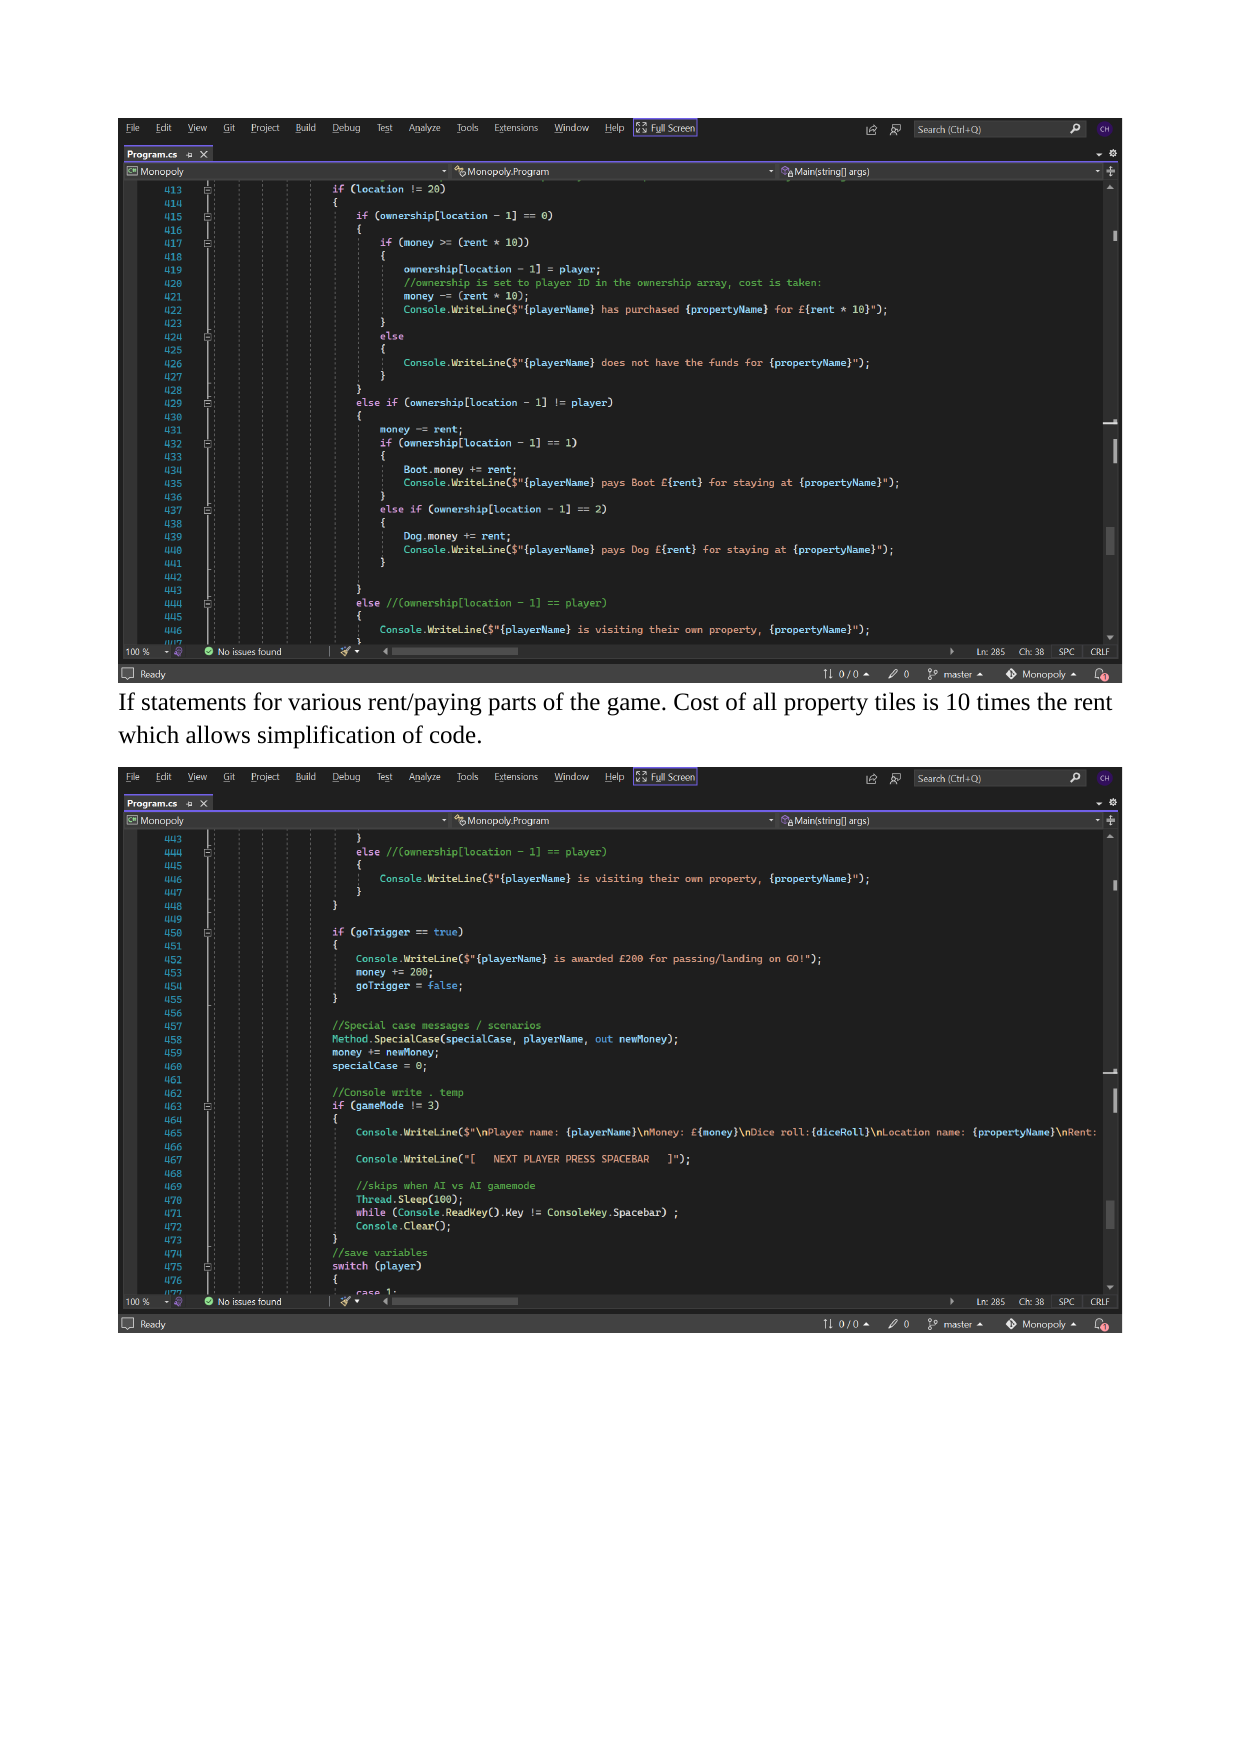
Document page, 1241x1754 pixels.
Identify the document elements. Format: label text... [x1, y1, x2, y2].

picture [118, 118, 1123, 683]
picture [118, 767, 1123, 1333]
text If statements for various rent/paying parts of the game. Cost of all property tiles is 10 times the rent which allows simplification of code. [118, 683, 1122, 749]
